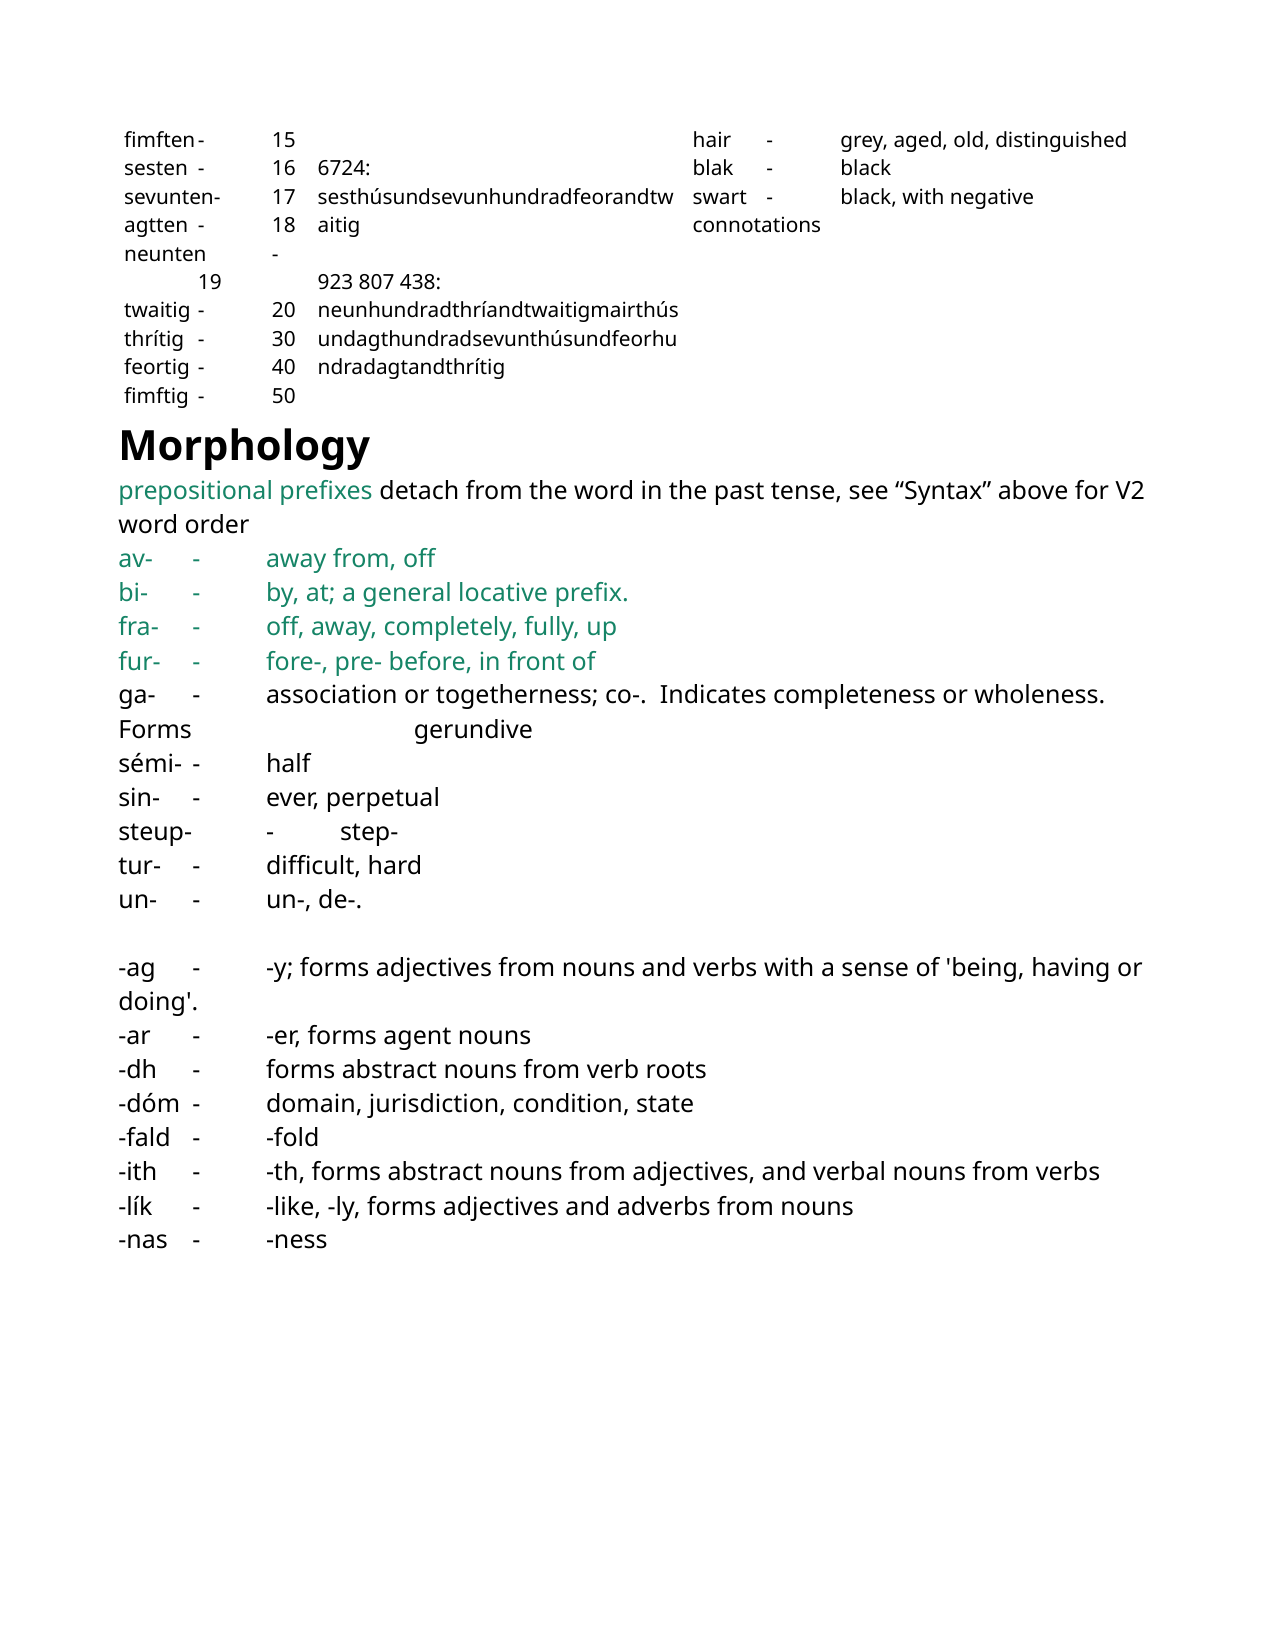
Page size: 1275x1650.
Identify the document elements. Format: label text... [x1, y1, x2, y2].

text steup- - step- [118, 813, 1157, 847]
text -ith - -th, forms abstract nouns from adjectives, and verbal nouns from verbs [118, 1154, 1157, 1188]
text tur- - difficult, hard [118, 847, 1157, 882]
text -fald - -fold [118, 1120, 1157, 1154]
text sémi- - half [118, 745, 1157, 779]
text prepositional prefixes detach from the word in the past tense, see “Syntax” above for V2 word order [118, 473, 1157, 541]
text -ar - -er, forms agent nouns [118, 1018, 1157, 1052]
table_header hair - grey, aged, old, distinguished blak - black swart - black, with negative connotations [687, 119, 1156, 415]
text -lík - -like, -ly, forms adjectives and adverbs from nouns [118, 1188, 1157, 1222]
text av- - away from, off [118, 541, 1157, 575]
text un- - un-, de-. [118, 882, 1157, 916]
text -nas - -ness [118, 1222, 1157, 1256]
text fra- - off, away, completely, fully, up [118, 609, 1157, 643]
text fur- - fore-, pre- before, in front of [118, 643, 1157, 677]
text sin- - ever, perpetual [118, 779, 1157, 813]
text ga- - association or togetherness; co-. Indicates completeness or wholeness. Forms gerundive [118, 677, 1157, 745]
text -dh - forms abstract nouns from verb roots [118, 1052, 1157, 1086]
text -ag - -y; forms adjectives from nouns and verbs with a sense of 'being, having or doing'. [118, 950, 1157, 1018]
text bi- - by, at; a general locative prefix. [118, 575, 1157, 609]
text -dóm - domain, jurisdiction, condition, state [118, 1086, 1157, 1120]
text Morphology [118, 416, 1157, 473]
table_header 6724: sesthúsundsevunhundradfeorandtwaitig 923 807 438: neunhundradthríandtwaitigmairthúsundagthundradsevunthúsundfeorhundradagtandthrítig [312, 119, 686, 415]
table_header fimften - 15 sesten - 16 sevunten- 17 agtten - 18 neunten - 19 twaitig - 20 thrítig - 30 feortig - 40 fimftig - 50 [119, 119, 311, 415]
